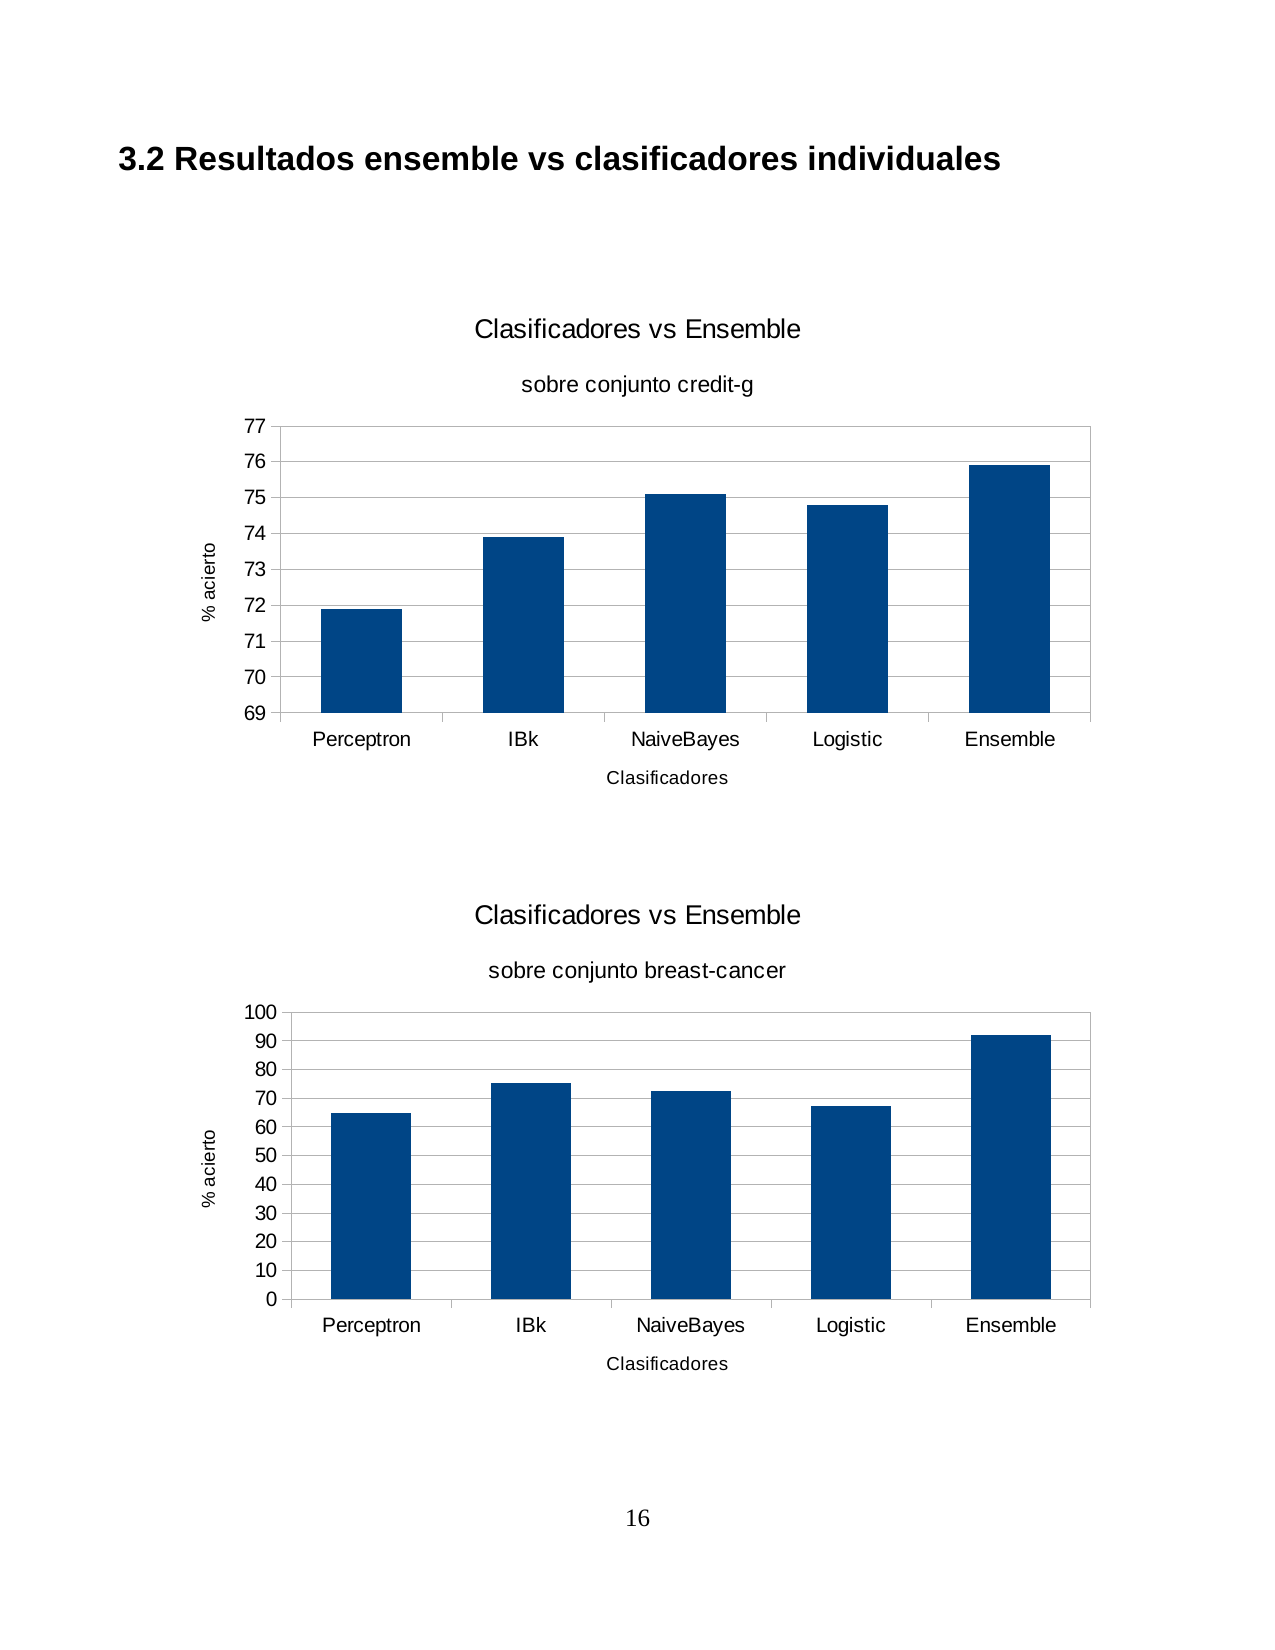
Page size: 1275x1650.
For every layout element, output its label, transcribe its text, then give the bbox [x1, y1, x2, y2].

subtitle 3.2 Resultados ensemble vs clasificadores individuales [118, 139, 1157, 178]
